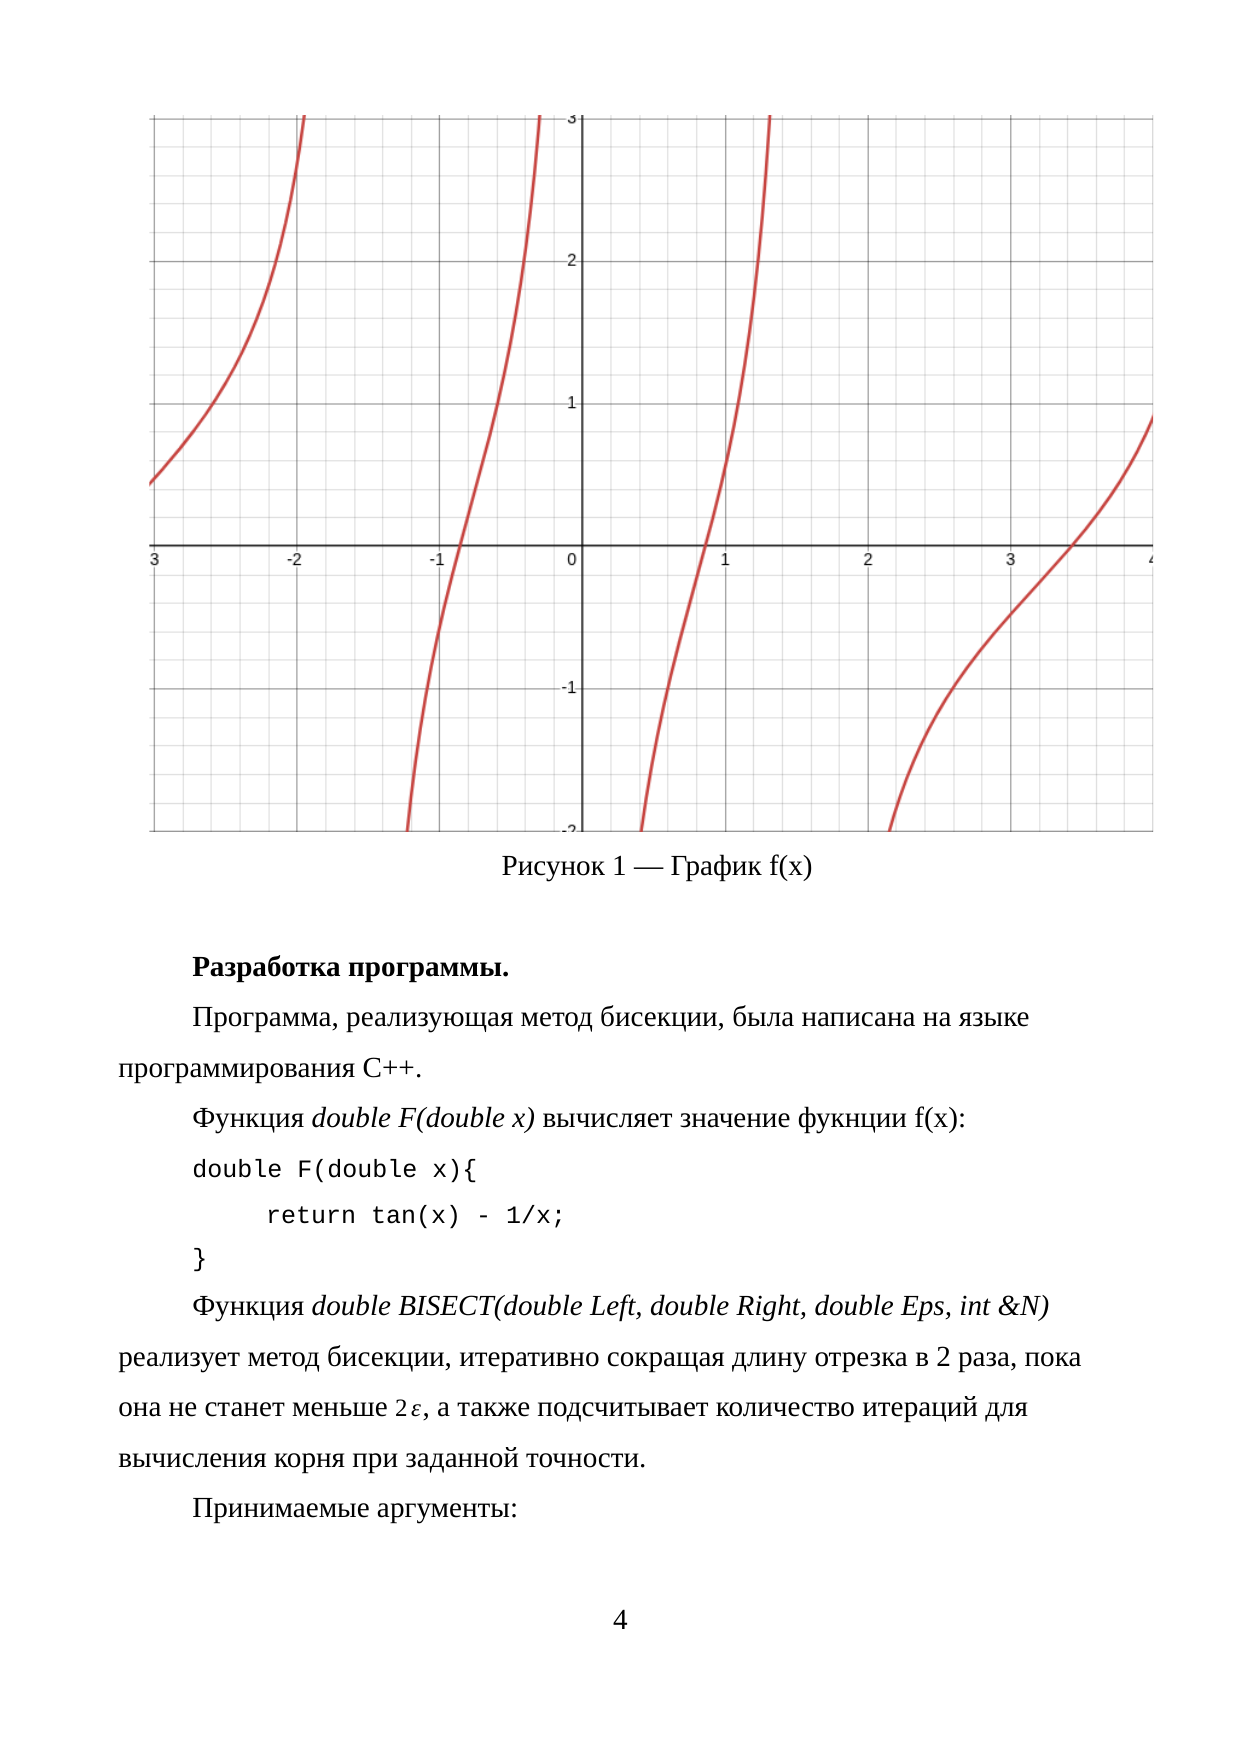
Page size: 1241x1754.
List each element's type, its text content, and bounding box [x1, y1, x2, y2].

picture [149, 115, 1154, 832]
text Программа, реализующая метод бисекции, была написана на языке программирования С++. [118, 999, 1122, 1083]
text Принимаемые аргументы: [118, 1490, 1122, 1524]
text Функция double BISECT(double Left, double Right, double Eps, int &N) реализует метод бисекции, итеративно сокращая длину отрезка в 2 раза, пока она не станет меньше , а также подсчитывает количество итераций для вычисления корня при заданной точности. [118, 1288, 1122, 1473]
text double F(double x){ [118, 1150, 1122, 1185]
text Функция double F(double x) вычисляет значение фукнции f(x): [118, 1100, 1122, 1134]
text } [118, 1245, 1122, 1273]
text return tan(x) - 1/x; [118, 1203, 1122, 1231]
text Разработка программы. [118, 949, 1122, 983]
text Рисунок 1 — График f(x) [118, 118, 1122, 882]
